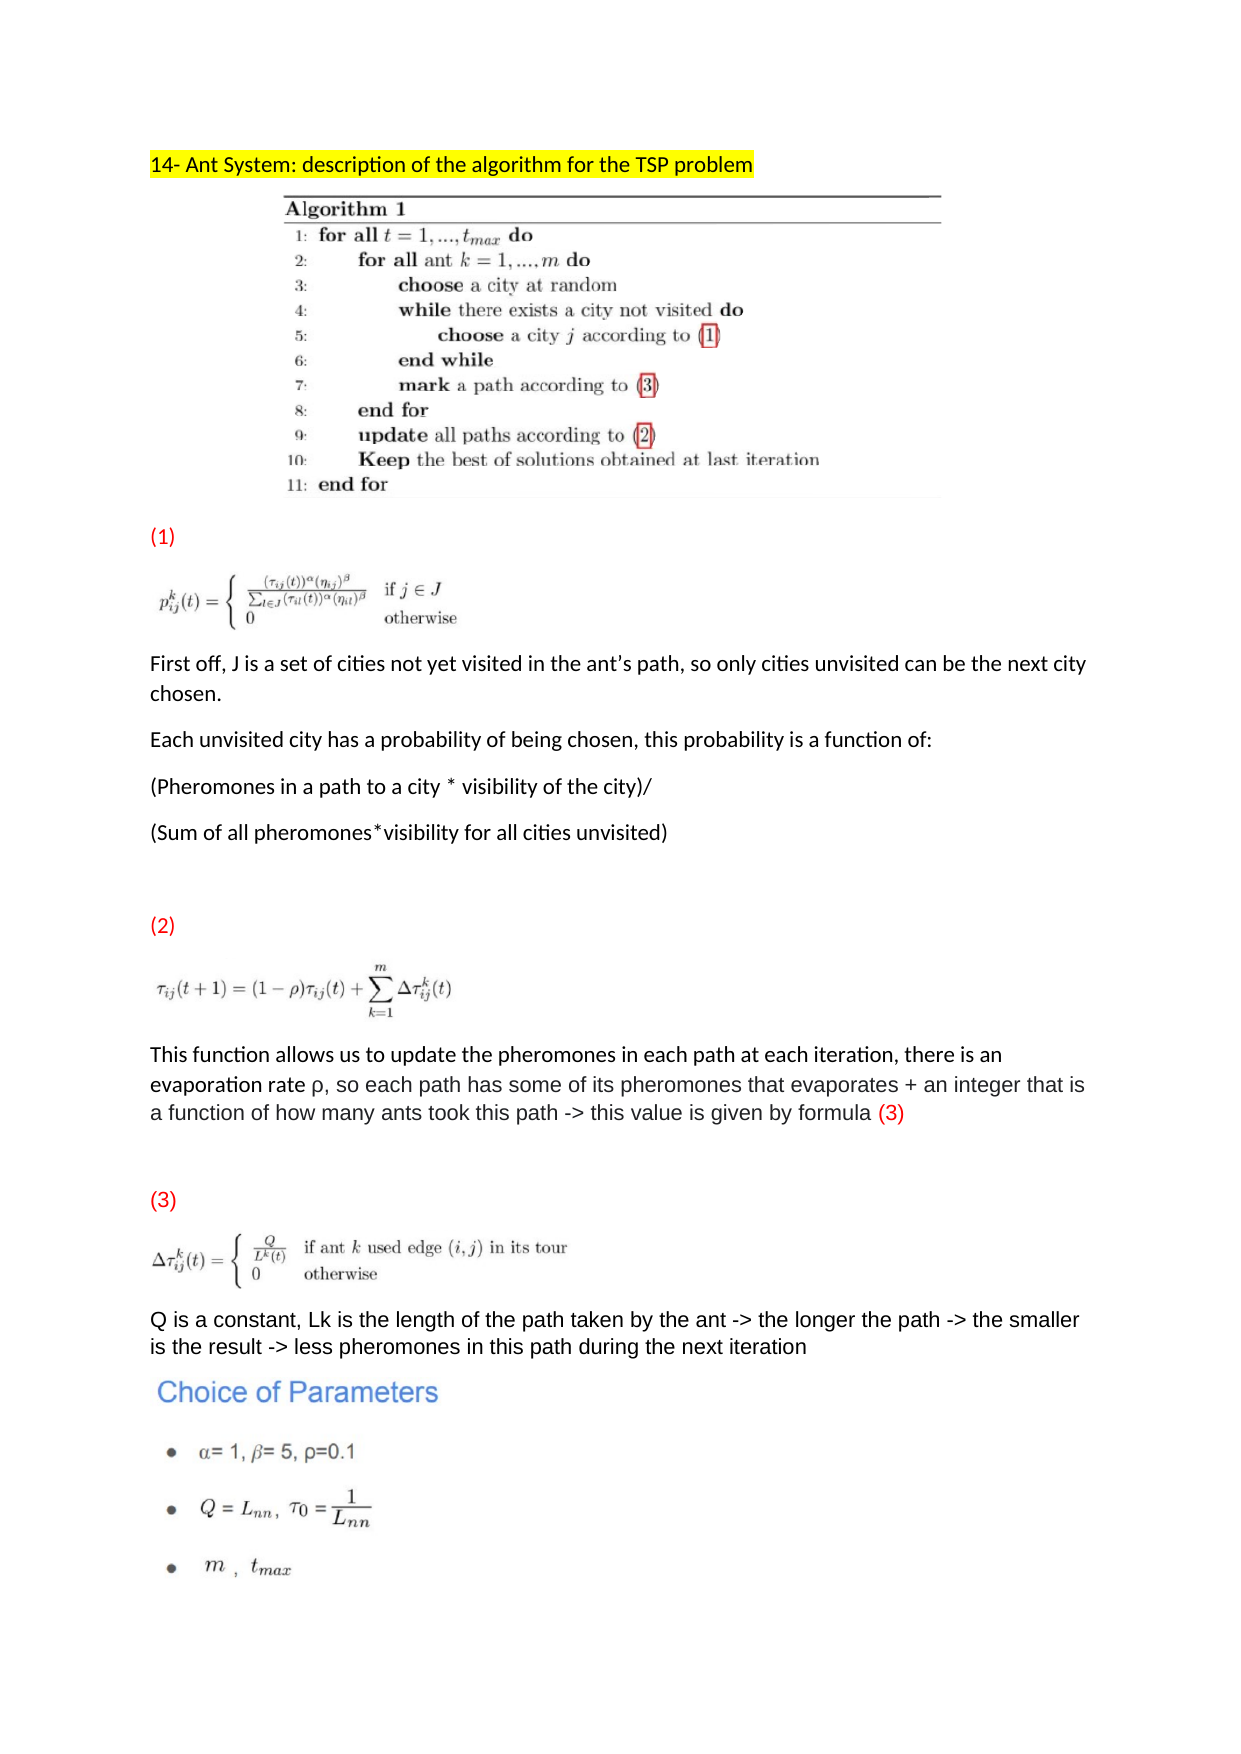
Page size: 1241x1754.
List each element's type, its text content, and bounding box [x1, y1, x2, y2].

text (1) [150, 522, 1090, 551]
text (3) [150, 1187, 1090, 1212]
text Each unvisited city has a probability of being chosen, this probability is a function of: [150, 725, 1090, 753]
text (Pheromones in a path to a city * visibility of the city)/ [150, 772, 1090, 800]
text First off, J is a set of cities not yet visited in the ant’s path, so only cities unvisited can be the next city chosen. [150, 649, 1090, 707]
text 14- Ant System: description of the algorithm for the TSP problem [150, 150, 1090, 178]
text (Sum of all pheromones*visibility for all cities unvisited) [150, 818, 1090, 846]
text (2) [150, 912, 1090, 939]
text This function allows us to update the pheromones in each path at each iteration, there is an evaporation rate ρ, so each path has some of its pheromones that evaporates + an integer that is a function of how many ants took this path -> this value is given by formula (3) [150, 1040, 1090, 1125]
text Q is a constant, Lk is the length of the path taken by the ant -> the longer the path -> the smaller is the result -> less pheromones in this path during the next iteration [150, 1307, 1090, 1359]
